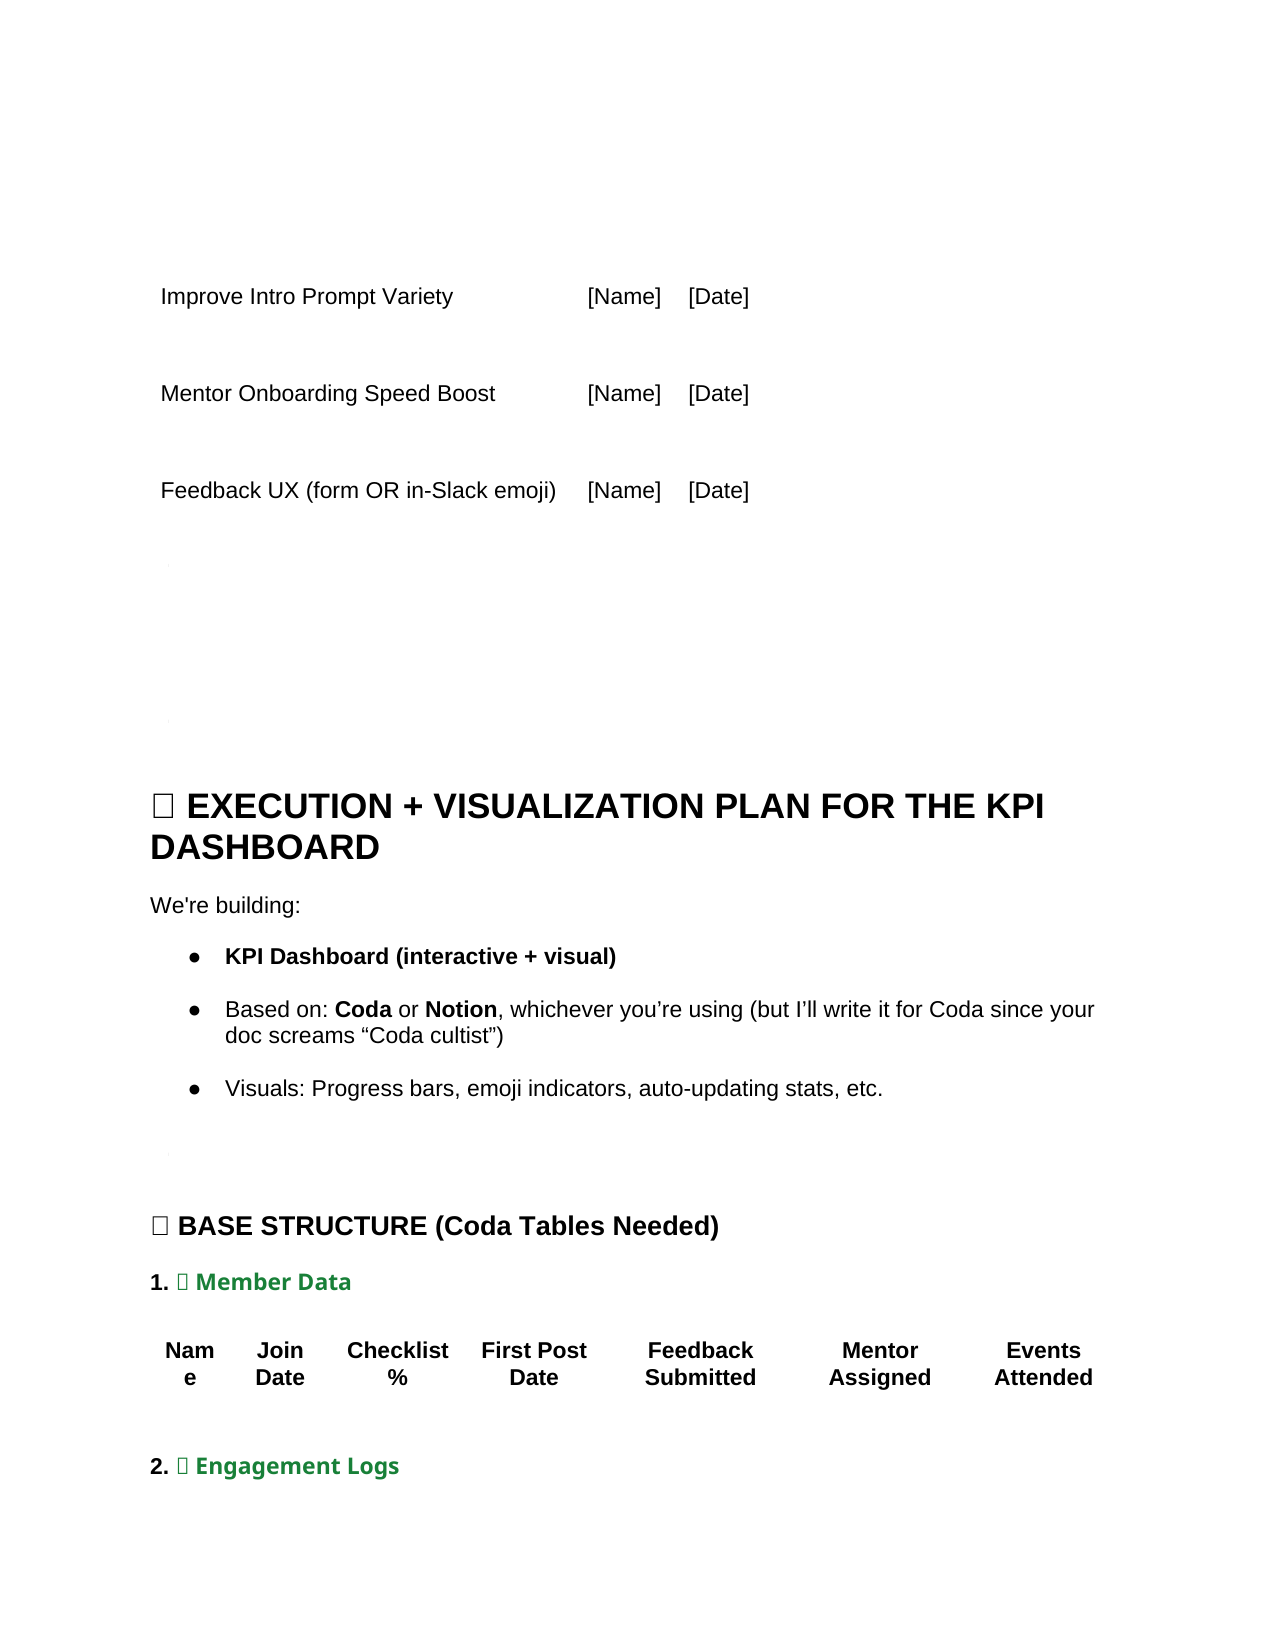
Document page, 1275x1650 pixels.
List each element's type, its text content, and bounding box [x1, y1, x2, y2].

table_cell [Name] [577, 247, 678, 344]
subtitle 🧱 BASE STRUCTURE (Coda Tables Needed) [150, 1210, 1125, 1241]
table_header [150, 150, 577, 247]
table_cell Improve Intro Prompt Variety [150, 247, 577, 344]
table_header Name [150, 1302, 229, 1425]
table_header First Post Date [465, 1302, 603, 1425]
table_header Mentor Assigned [798, 1302, 962, 1425]
table_header [678, 150, 795, 247]
subtitle 2. 🔥 Engagement Logs [150, 1450, 1125, 1482]
list KPI Dashboard (interactive + visual) [187, 943, 1125, 996]
text We're building: [150, 892, 1125, 918]
subtitle 🧪 EXECUTION + VISUALIZATION PLAN FOR THE KPI DASHBOARD [150, 785, 1125, 867]
table_cell Mentor Onboarding Speed Boost [150, 344, 577, 442]
list Based on: Coda or Notion, whichever you’re using (but I’ll write it for Coda since your doc screams “Coda cultist”) [187, 996, 1125, 1075]
table_header Events Attended [962, 1302, 1125, 1425]
table_header Checklist % [331, 1302, 465, 1425]
table_cell [Name] [577, 442, 678, 539]
subtitle 1. 🎯 Member Data [150, 1266, 1125, 1298]
table_cell [Name] [577, 344, 678, 442]
table_header Feedback Submitted [603, 1302, 798, 1425]
table_cell [Date] [678, 247, 795, 344]
table_cell [Date] [678, 442, 795, 539]
table_header Join Date [230, 1302, 331, 1425]
table_cell Feedback UX (form OR in-Slack emoji) [150, 442, 577, 539]
list Visuals: Progress bars, emoji indicators, auto-updating stats, etc. [187, 1075, 1125, 1128]
table_cell [Date] [678, 344, 795, 442]
table_header [577, 150, 678, 247]
